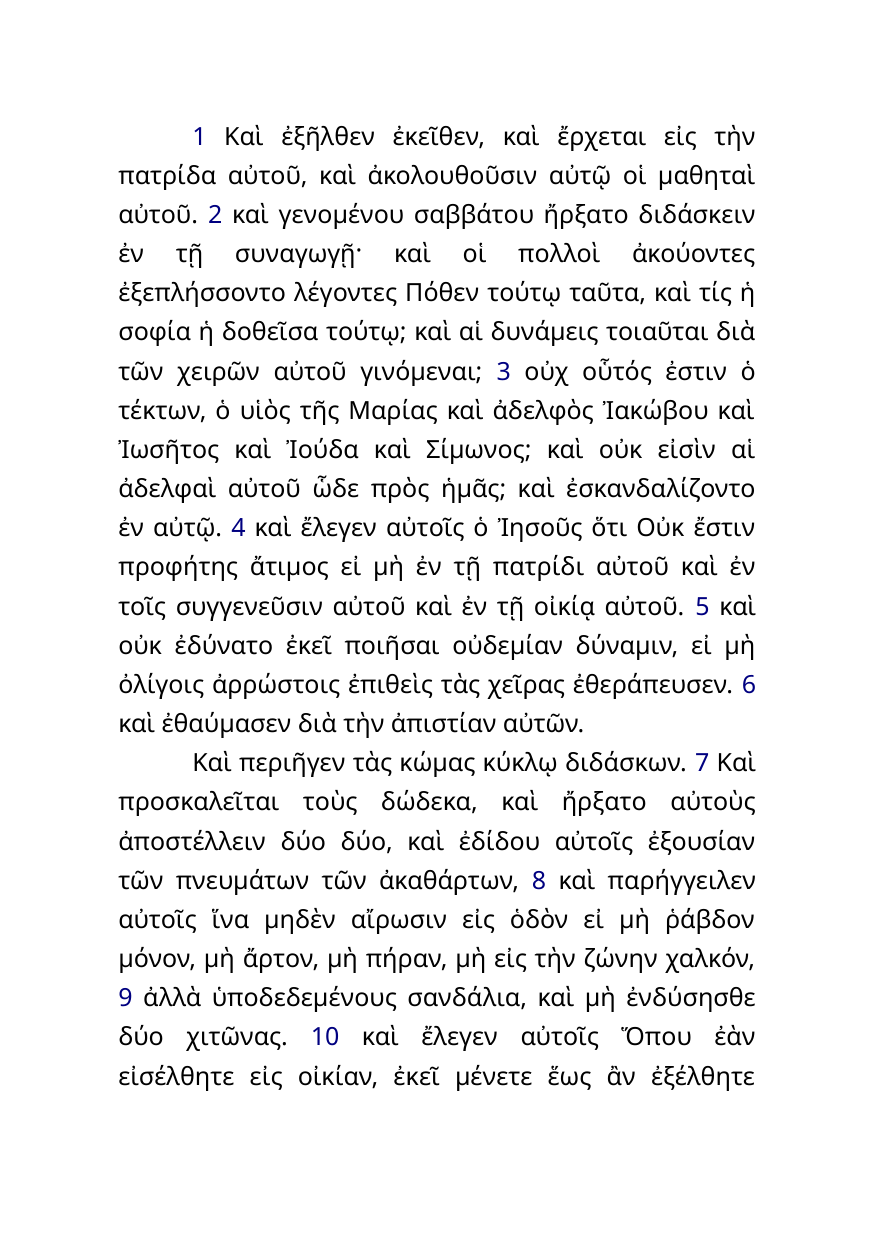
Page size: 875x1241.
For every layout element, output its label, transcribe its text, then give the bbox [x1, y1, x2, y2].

text Καὶ περιῆγεν τὰς κώμας κύκλῳ διδάσκων. 7 Καὶ προσκαλεῖται τοὺς δώδεκα, καὶ ἤρξατο αὐτοὺς ἀποστέλλειν δύο δύο, καὶ ἐδίδου αὐτοῖς ἐξουσίαν τῶν πνευμάτων τῶν ἀκαθάρτων, 8 καὶ παρήγγειλεν αὐτοῖς ἵνα μηδὲν αἴρωσιν εἰς ὁδὸν εἰ μὴ ῥάβδον μόνον, μὴ ἄρτον, μὴ πήραν, μὴ εἰς τὴν ζώνην χαλκόν, 9 ἀλλὰ ὑποδεδεμένους σανδάλια, καὶ μὴ ἐνδύσησθε δύο χιτῶνας. 10 καὶ ἔλεγεν αὐτοῖς Ὅπου ἐὰν εἰσέλθητε εἰς οἰκίαν, ἐκεῖ μένετε ἕως ἂν ἐξέλθητε [118, 745, 756, 1092]
text 1 Καὶ ἐξῆλθεν ἐκεῖθεν, καὶ ἔρχεται εἰς τὴν πατρίδα αὐτοῦ, καὶ ἀκολουθοῦσιν αὐτῷ οἱ μαθηταὶ αὐτοῦ. 2 καὶ γενομένου σαββάτου ἤρξατο διδάσκειν ἐν τῇ συναγωγῇ· καὶ οἱ πολλοὶ ἀκούοντες ἐξεπλήσσοντο λέγοντες Πόθεν τούτῳ ταῦτα, καὶ τίς ἡ σοφία ἡ δοθεῖσα τούτῳ; καὶ αἱ δυνάμεις τοιαῦται διὰ τῶν χειρῶν αὐτοῦ γινόμεναι; 3 οὐχ οὗτός ἐστιν ὁ τέκτων, ὁ υἱὸς τῆς Μαρίας καὶ ἀδελφὸς Ἰακώβου καὶ Ἰωσῆτος καὶ Ἰούδα καὶ Σίμωνος; καὶ οὐκ εἰσὶν αἱ ἀδελφαὶ αὐτοῦ ὧδε πρὸς ἡμᾶς; καὶ ἐσκανδαλίζοντο ἐν αὐτῷ. 4 καὶ ἔλεγεν αὐτοῖς ὁ Ἰησοῦς ὅτι Οὐκ ἔστιν προφήτης ἄτιμος εἰ μὴ ἐν τῇ πατρίδι αὐτοῦ καὶ ἐν τοῖς συγγενεῦσιν αὐτοῦ καὶ ἐν τῇ οἰκίᾳ αὐτοῦ. 5 καὶ οὐκ ἐδύνατο ἐκεῖ ποιῆσαι οὐδεμίαν δύναμιν, εἰ μὴ ὀλίγοις ἀρρώστοις ἐπιθεὶς τὰς χεῖρας ἐθεράπευσεν. 6 καὶ ἐθαύμασεν διὰ τὴν ἀπιστίαν αὐτῶν. [118, 118, 756, 740]
